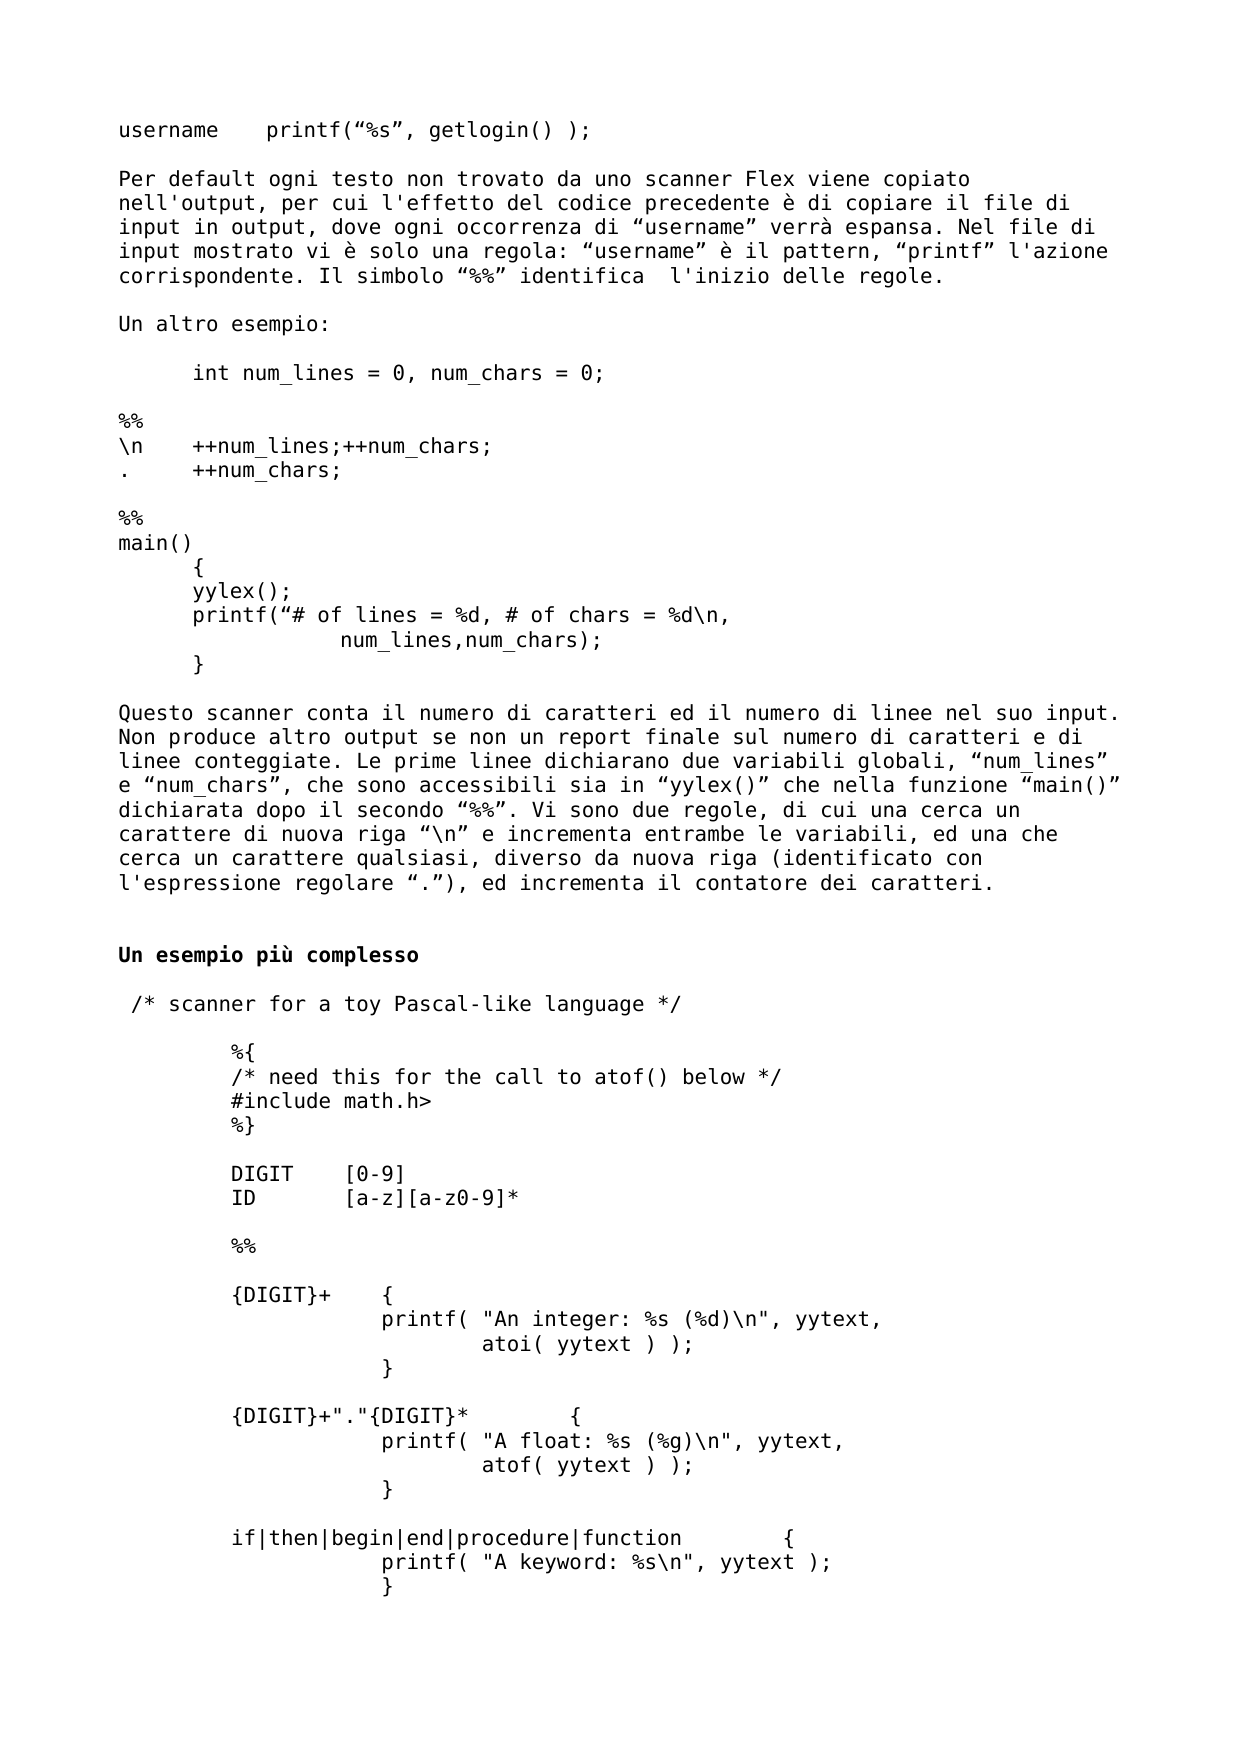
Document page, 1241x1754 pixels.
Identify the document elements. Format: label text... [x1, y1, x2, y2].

text atof( yytext ) ); [118, 1453, 1122, 1477]
text {DIGIT}+"."{DIGIT}* { [118, 1404, 1122, 1429]
text Un esempio più complesso [118, 943, 1122, 968]
text printf( "An integer: %s (%d)\n", yytext, [118, 1307, 1122, 1332]
text } [118, 1574, 1122, 1599]
text Un altro esempio: [118, 312, 1122, 337]
text DIGIT [0-9] [118, 1162, 1122, 1186]
text ID [a-z][a-z0-9]* [118, 1186, 1122, 1210]
text main() [118, 531, 1122, 555]
text %% [118, 506, 1122, 531]
text %} [118, 1113, 1122, 1137]
text . ++num_chars; [118, 458, 1122, 482]
text } [118, 1477, 1122, 1502]
text yylex(); [118, 579, 1122, 603]
text } [118, 1356, 1122, 1380]
text \n ++num_lines;++num_chars; [118, 434, 1122, 458]
text num_lines,num_chars); [118, 628, 1122, 652]
text atoi( yytext ) ); [118, 1332, 1122, 1356]
text %% [118, 409, 1122, 434]
text Per default ogni testo non trovato da uno scanner Flex viene copiato nell'output, per cui l'effetto del codice precedente è di copiare il file di input in output, dove ogni occorrenza di “username” verrà espansa. Nel file di input mostrato vi è solo una regola: “username” è il pattern, “printf” l'azione corrispondente. Il simbolo “%%” identifica l'inizio delle regole. [118, 167, 1122, 288]
text #include math.h> [118, 1089, 1122, 1113]
text %% [118, 1234, 1122, 1259]
text printf( "A keyword: %s\n", yytext ); [118, 1550, 1122, 1574]
text {DIGIT}+ { [118, 1283, 1122, 1307]
text %{ [118, 1040, 1122, 1065]
text printf( "A float: %s (%g)\n", yytext, [118, 1429, 1122, 1453]
text Questo scanner conta il numero di caratteri ed il numero di linee nel suo input. Non produce altro output se non un report finale sul numero di caratteri e di linee conteggiate. Le prime linee dichiarano due variabili globali, “num_lines” e “num_chars”, che sono accessibili sia in “yylex()” che nella funzione “main()” dichiarata dopo il secondo “%%”. Vi sono due regole, di cui una cerca un carattere di nuova riga “\n” e incrementa entrambe le variabili, ed una che cerca un carattere qualsiasi, diverso da nuova riga (identificato con l'espressione regolare “.”), ed incrementa il contatore dei caratteri. [118, 701, 1122, 895]
text /* scanner for a toy Pascal-like language */ [118, 992, 1122, 1016]
text printf(“# of lines = %d, # of chars = %d\n, [118, 603, 1122, 628]
text /* need this for the call to atof() below */ [118, 1065, 1122, 1089]
text username printf(“%s”, getlogin() ); [118, 118, 1122, 142]
text } [118, 652, 1122, 676]
text int num_lines = 0, num_chars = 0; [118, 361, 1122, 385]
text if|then|begin|end|procedure|function { [118, 1526, 1122, 1550]
text { [118, 555, 1122, 579]
